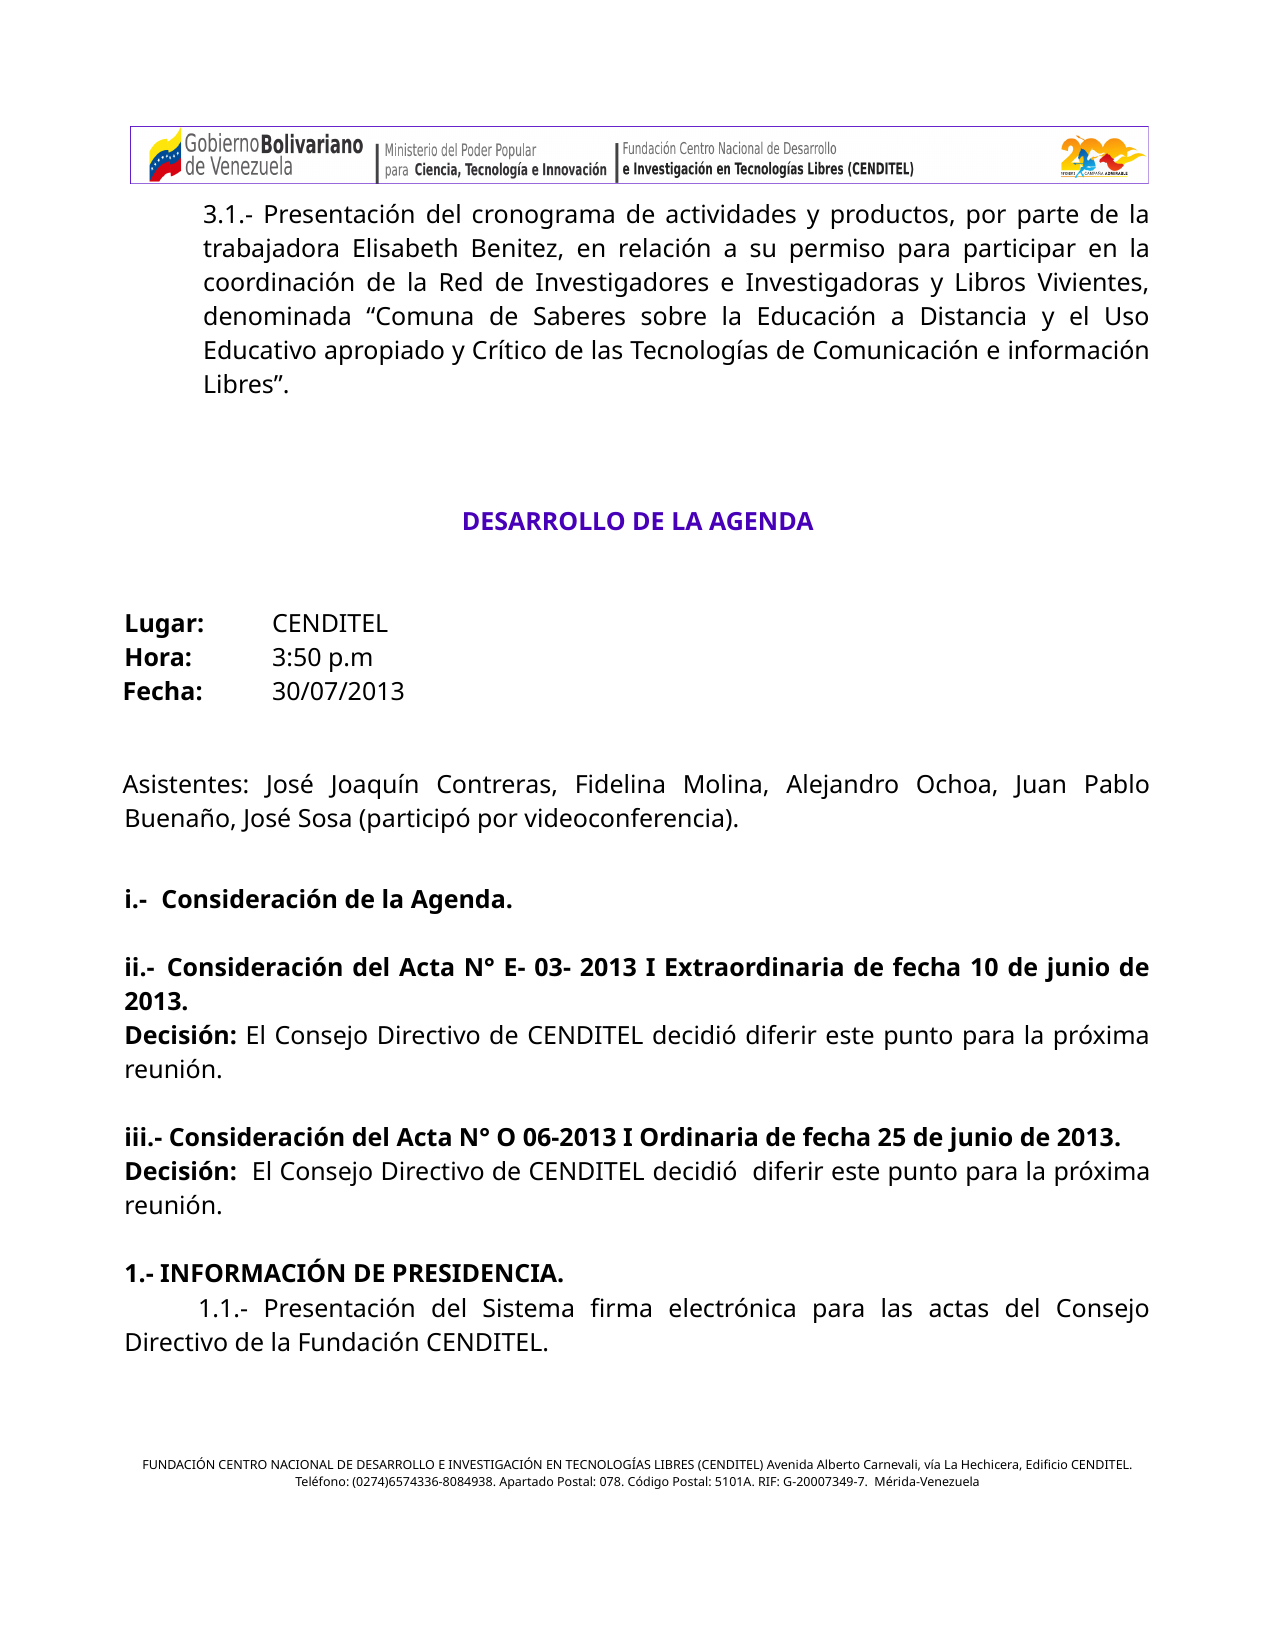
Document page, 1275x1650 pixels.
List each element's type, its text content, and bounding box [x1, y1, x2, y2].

text Lugar: CENDITEL [124, 606, 1151, 639]
text DESARROLLO DE LA AGENDA [124, 503, 1151, 537]
text ii.- Consideración del Acta N° E- 03- 2013 I Extraordinaria de fecha 10 de junio de 2013. [124, 949, 1151, 1018]
text i.- Consideración de la Agenda. [124, 881, 1151, 916]
picture [130, 126, 1149, 184]
text Decisión: El Consejo Directivo de CENDITEL decidió diferir este punto para la próxima reunión. [124, 1018, 1151, 1086]
text Fecha: 30/07/2013 [122, 674, 1151, 708]
text iii.- Consideración del Acta N° O 06-2013 I Ordinaria de fecha 25 de junio de 2013. [124, 1120, 1151, 1154]
text 3.1.- Presentación del cronograma de actividades y productos, por parte de la trabajadora Elisabeth Benitez, en relación a su permiso para participar en la coordinación de la Red de Investigadores e Investigadoras y Libros Vivientes, denominada “Comuna de Saberes sobre la Educación a Distancia y el Uso Educativo apropiado y Crítico de las Tecnologías de Comunicación e información Libres”. [203, 197, 1151, 401]
text Decisión: El Consejo Directivo de CENDITEL decidió diferir este punto para la próxima reunión. [124, 1154, 1151, 1222]
text 1.1.- Presentación del Sistema firma electrónica para las actas del Consejo Directivo de la Fundación CENDITEL. [124, 1290, 1151, 1358]
text Hora: 3:50 p.m [124, 639, 1151, 674]
text Asistentes: José Joaquín Contreras, Fidelina Molina, Alejandro Ochoa, Juan Pablo Buenaño, José Sosa (participó por videoconferencia). [122, 767, 1151, 835]
text 1.- INFORMACIÓN DE PRESIDENCIA. [124, 1256, 1151, 1290]
